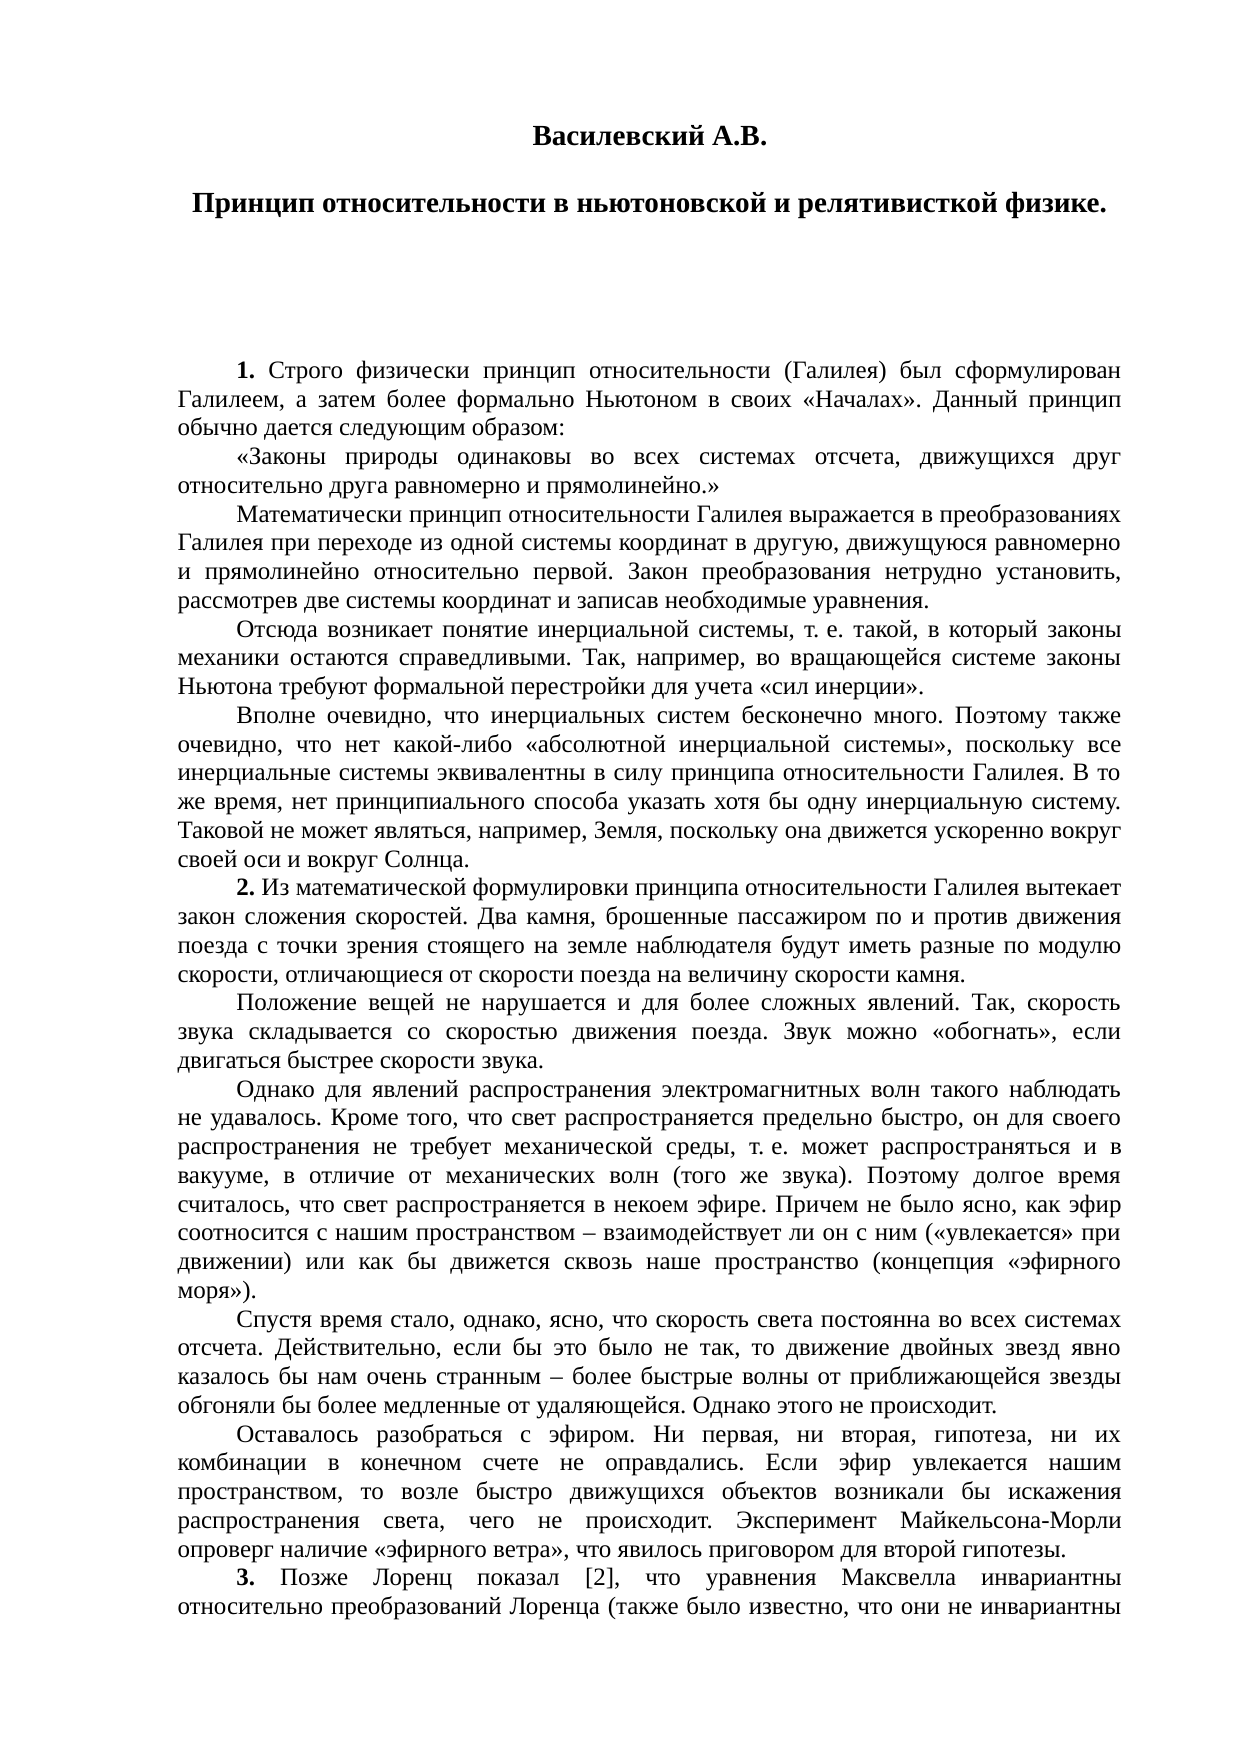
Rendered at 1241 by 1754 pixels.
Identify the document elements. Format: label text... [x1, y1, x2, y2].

text 3. Позже Лоренц показал [2], что уравнения Максвелла инвариантны относительно преобразований Лоренца (также было известно, что они не инвариантны [177, 1562, 1122, 1620]
text Математически принцип относительности Галилея выражается в преобразованиях Галилея при переходе из одной системы координат в другую, движущуюся равномерно и прямолинейно относительно первой. Закон преобразования нетрудно установить, рассмотрев две системы координат и записав необходимые уравнения. [177, 499, 1122, 614]
text Однако для явлений распространения электромагнитных волн такого наблюдать не удавалось. Кроме того, что свет распространяется предельно быстро, он для своего распространения не требует механической среды, т. е. может распространяться и в вакууме, в отличие от механических волн (того же звука). Поэтому долгое время считалось, что свет распространяется в некоем эфире. Причем не было ясно, как эфир соотносится с нашим пространством – взаимодействует ли он с ним («увлекается» при движении) или как бы движется сквозь наше пространство (концепция «эфирного моря»). [177, 1074, 1122, 1304]
text Принцип относительности в ньютоновской и релятивисткой физике. [177, 185, 1122, 219]
text Положение вещей не нарушается и для более сложных явлений. Так, скорость звука складывается со скоростью движения поезда. Звук можно «обогнать», если двигаться быстрее скорости звука. [177, 987, 1122, 1074]
text 2. Из математической формулировки принципа относительности Галилея вытекает закон сложения скоростей. Два камня, брошенные пассажиром по и против движения поезда с точки зрения стоящего на земле наблюдателя будут иметь разные по модулю скорости, отличающиеся от скорости поезда на величину скорости камня. [177, 872, 1122, 987]
text Спустя время стало, однако, ясно, что скорость света постоянна во всех системах отсчета. Действительно, если бы это было не так, то движение двойных звезд явно казалось бы нам очень странным – более быстрые волны от приближающейся звезды обгоняли бы более медленные от удаляющейся. Однако этого не происходит. [177, 1304, 1122, 1419]
text «Законы природы одинаковы во всех системах отсчета, движущихся друг относительно друга равномерно и прямолинейно.» [177, 441, 1122, 499]
text Вполне очевидно, что инерциальных систем бесконечно много. Поэтому также очевидно, что нет какой-либо «абсолютной инерциальной системы», поскольку все инерциальные системы эквивалентны в силу принципа относительности Галилея. В то же время, нет принципиального способа указать хотя бы одну инерциальную систему. Таковой не может являться, например, Земля, поскольку она движется ускоренно вокруг своей оси и вокруг Солнца. [177, 700, 1122, 872]
text Оставалось разобраться с эфиром. Ни первая, ни вторая, гипотеза, ни их комбинации в конечном счете не оправдались. Если эфир увлекается нашим пространством, то возле быстро движущихся объектов возникали бы искажения распространения света, чего не происходит. Эксперимент Майкельсона-Морли опроверг наличие «эфирного ветра», что явилось приговором для второй гипотезы. [177, 1419, 1122, 1562]
text Василевский А.В. [177, 118, 1122, 152]
text 1. Строго физически принцип относительности (Галилея) был сформулирован Галилеем, а затем более формально Ньютоном в своих «Началах». Данный принцип обычно дается следующим образом: [177, 355, 1122, 441]
text Отсюда возникает понятие инерциальной системы, т. е. такой, в который законы механики остаются справедливыми. Так, например, во вращающейся системе законы Ньютона требуют формальной перестройки для учета «сил инерции». [177, 614, 1122, 700]
